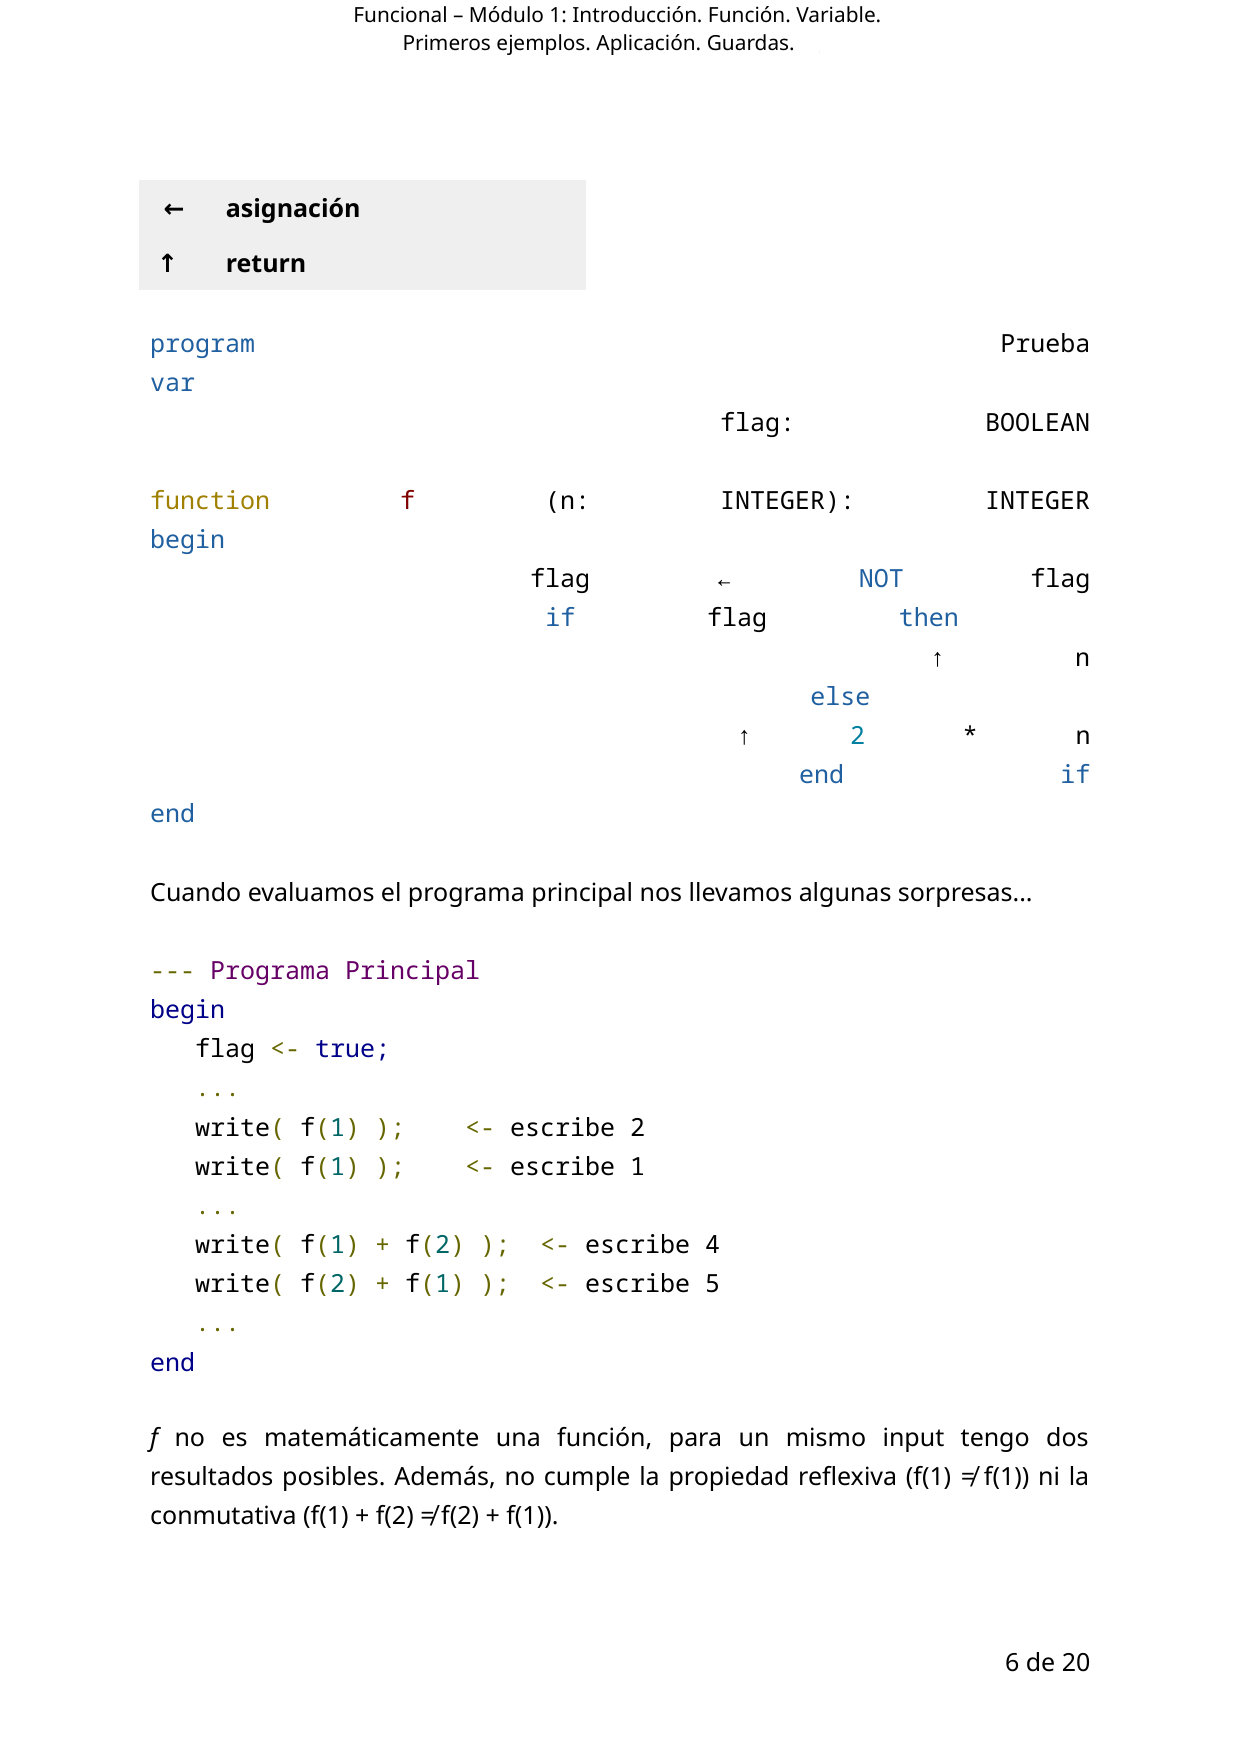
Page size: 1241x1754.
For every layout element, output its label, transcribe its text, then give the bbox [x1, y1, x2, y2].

table_cell ↑ [139, 235, 215, 290]
table_header asignación [215, 180, 586, 235]
text write( f(1) + f(2) ); <- escribe 4 [150, 1227, 1090, 1261]
text Cuando evaluamos el programa principal nos llevamos algunas sorpresas... [150, 874, 1090, 908]
text write( f(2) + f(1) ); <- escribe 5 [150, 1266, 1090, 1300]
text --- Programa Principal [150, 953, 1090, 987]
text write( f(1) ); <- escribe 1 [150, 1148, 1090, 1182]
text ... [150, 1188, 1090, 1222]
table_header ← [139, 180, 215, 235]
text ... [150, 1070, 1090, 1104]
table_cell return [215, 235, 586, 290]
text program Prueba var flag: BOOLEAN function f (n: INTEGER): INTEGER begin flag ← NOT flag if flag then ↑ n else ↑ 2 * n end if end [150, 326, 1090, 830]
text flag <- true; [150, 1031, 1090, 1065]
text end [150, 1344, 1090, 1378]
text begin [150, 992, 1090, 1026]
text write( f(1) ); <- escribe 2 [150, 1109, 1090, 1143]
text f no es matemáticamente una función, para un mismo input tengo dos resultados posibles. Además, no cumple la propiedad reflexiva (f(1) ≠ f(1)) ni la conmutativa (f(1) + f(2) ≠ f(2) + f(1)). [150, 1419, 1090, 1532]
text ... [150, 1305, 1090, 1339]
